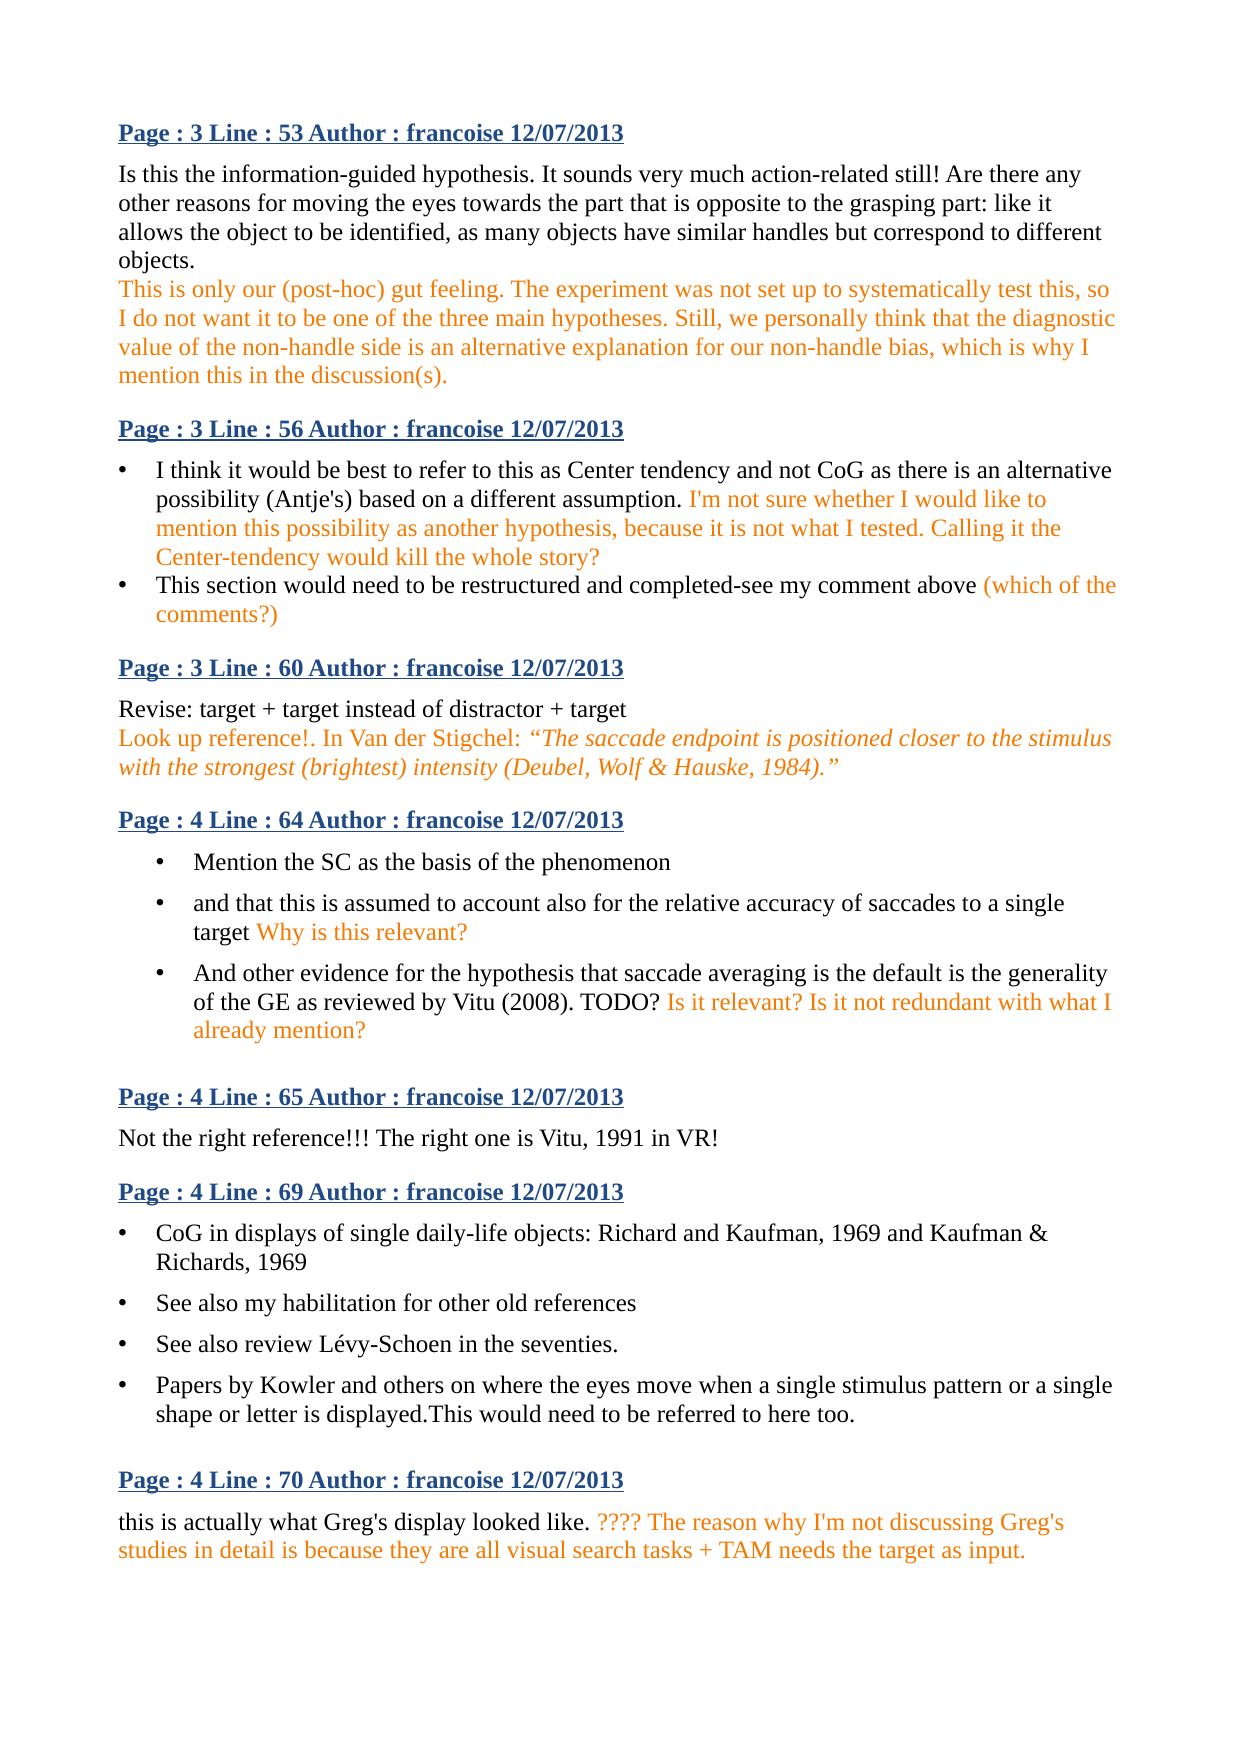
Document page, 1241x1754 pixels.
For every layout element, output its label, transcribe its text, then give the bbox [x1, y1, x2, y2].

text Look up reference!. In Van der Stigchel: “The saccade endpoint is positioned closer to the stimulus with the strongest (brightest) intensity (Deubel, Wolf & Hauske, 1984).” [118, 723, 1122, 781]
list See also my habilitation for other old references [118, 1288, 1122, 1317]
list This section would need to be restructured and completed-see my comment above (which of the comments?) [118, 571, 1122, 628]
subtitle Page : 4 Line : 70 Author : francoise 12/07/2013 [118, 1466, 1122, 1494]
text This is only our (post-hoc) gut feeling. The experiment was not set up to systematically test this, so I do not want it to be one of the three main hypotheses. Still, we personally think that the diagnostic value of the non-handle side is an alternative explanation for our non-handle bias, which is why I mention this in the discussion(s). [118, 274, 1122, 389]
subtitle Page : 3 Line : 53 Author : francoise 12/07/2013 [118, 118, 1122, 147]
text Is this the information-guided hypothesis. It sounds very much action-related still! Are there any other reasons for moving the eyes towards the part that is opposite to the grasping part: like it allows the object to be identified, as many objects have similar handles but correspond to different objects. [118, 159, 1122, 274]
text Revise: target + target instead of distractor + target [118, 694, 1122, 723]
subtitle Page : 4 Line : 65 Author : francoise 12/07/2013 [118, 1082, 1122, 1111]
subtitle Page : 4 Line : 69 Author : francoise 12/07/2013 [118, 1177, 1122, 1206]
subtitle Page : 4 Line : 64 Author : francoise 12/07/2013 [118, 806, 1122, 834]
list Papers by Kowler and others on where the eyes move when a single stimulus pattern or a single shape or letter is displayed.This would need to be referred to here too. [118, 1371, 1122, 1428]
subtitle Page : 3 Line : 60 Author : francoise 12/07/2013 [118, 653, 1122, 682]
text Not the right reference!!! The right one is Vitu, 1991 in VR! [118, 1123, 1122, 1152]
list I think it would be best to refer to this as Center tendency and not CoG as there is an alternative possibility (Antje's) based on a different assumption. I'm not sure whether I would like to mention this possibility as another hypothesis, because it is not what I tested. Calling it the Center-tendency would kill the whole story? [118, 456, 1122, 571]
list and that this is assumed to account also for the relative accuracy of saccades to a single target Why is this relevant? [156, 888, 1122, 946]
list See also review Lévy-Schoen in the seventies. [118, 1329, 1122, 1358]
list Mention the SC as the basis of the phenomenon [156, 847, 1122, 876]
list And other evidence for the hypothesis that saccade averaging is the default is the generality of the GE as reviewed by Vitu (2008). TODO? Is it relevant? Is it not redundant with what I already mention? [156, 958, 1122, 1044]
list CoG in displays of single daily-life objects: Richard and Kaufman, 1969 and Kaufman & Richards, 1969 [118, 1218, 1122, 1276]
subtitle Page : 3 Line : 56 Author : francoise 12/07/2013 [118, 414, 1122, 443]
text this is actually what Greg's display looked like. ???? The reason why I'm not discussing Greg's studies in detail is because they are all visual search tasks + TAM needs the target as input. [118, 1507, 1122, 1564]
